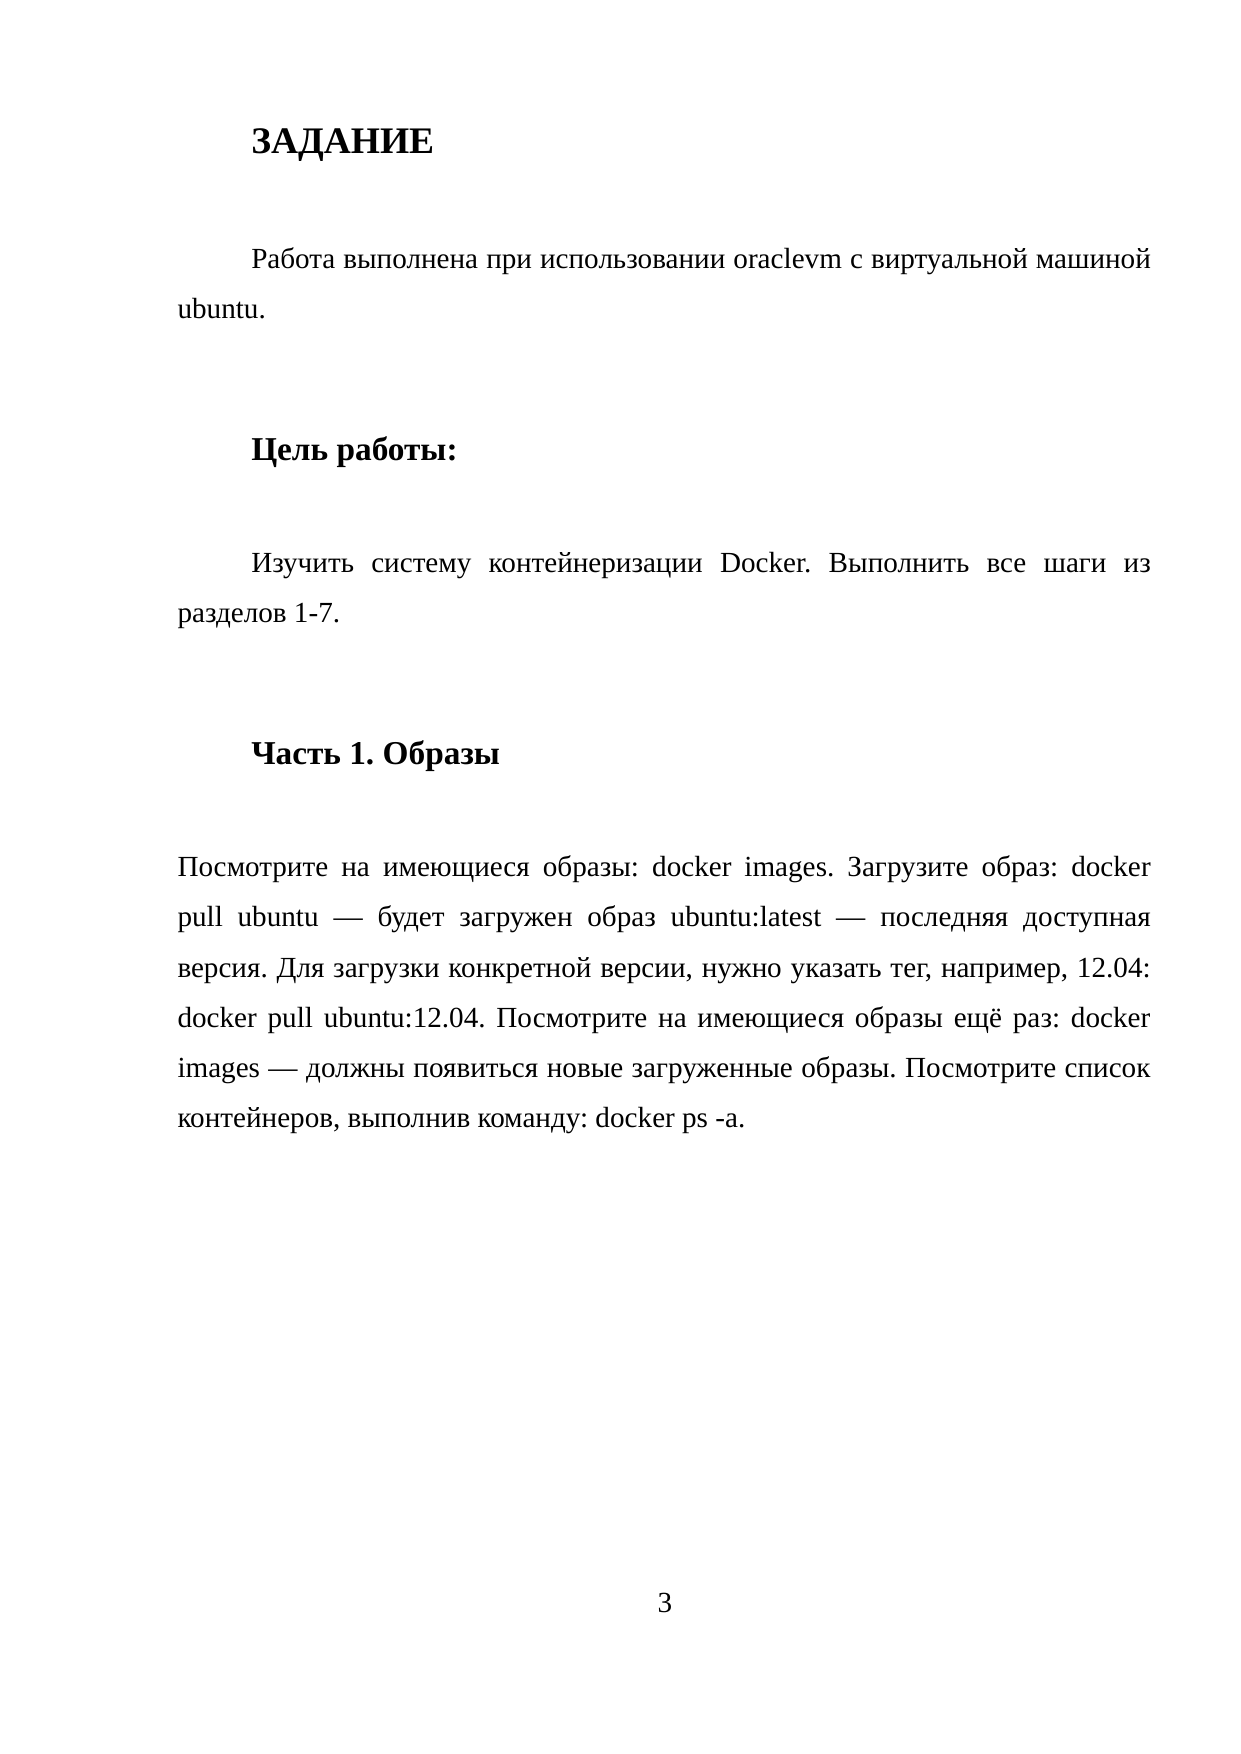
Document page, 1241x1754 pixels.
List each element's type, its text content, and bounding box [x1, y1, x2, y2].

subtitle ЗАДАНИЕ [251, 118, 1152, 161]
subtitle Цель работы: [251, 429, 1152, 468]
text Изучить систему контейнеризации Docker. Выполнить все шаги из разделов 1-7. [177, 545, 1152, 629]
text Работа выполнена при использовании oraclevm с виртуальной машиной ubuntu. [177, 241, 1152, 325]
subtitle Часть 1. Образы [251, 733, 1152, 772]
text Посмотрите на имеющиеся образы: docker images. Загрузите образ: docker pull ubuntu — будет загружен образ ubuntu:latest — последняя доступная версия. Для загрузки конкретной версии, нужно указать тег, например, 12.04: docker pull ubuntu:12.04. Посмотрите на имеющиеся образы ещё раз: docker images — должны появиться новые загруженные образы. Посмотрите список контейнеров, выполнив команду: docker ps -a. [177, 849, 1152, 1134]
